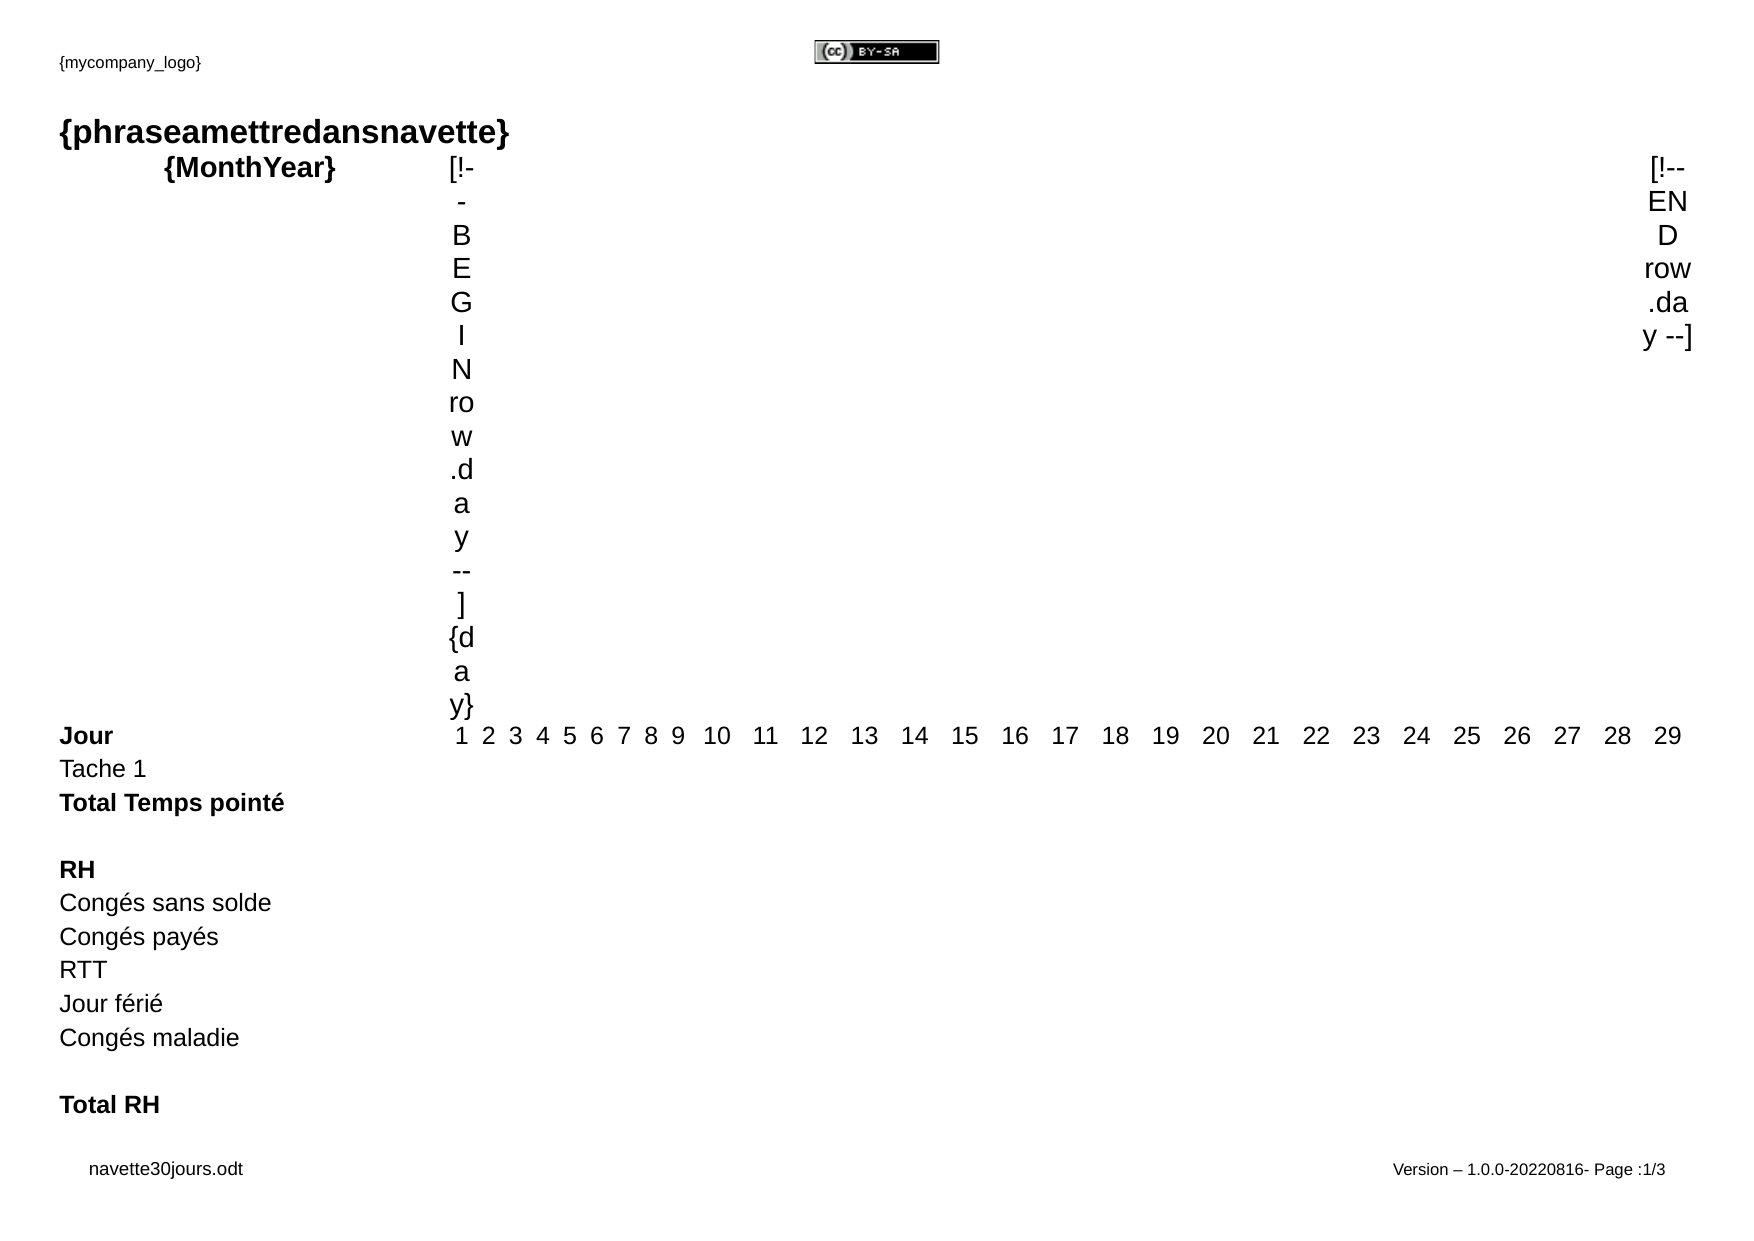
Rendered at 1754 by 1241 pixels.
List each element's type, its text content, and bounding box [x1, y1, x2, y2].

table_cell [692, 1023, 742, 1056]
table_cell [1592, 855, 1642, 888]
table_cell [440, 989, 448, 1023]
table_cell [448, 1056, 475, 1090]
table_cell [1442, 855, 1492, 888]
table_cell [1040, 855, 1090, 888]
table_cell [638, 1023, 664, 1056]
table_cell [638, 788, 664, 821]
table_cell [448, 922, 475, 956]
table_header [990, 151, 1040, 721]
table_cell [789, 1023, 839, 1056]
table_cell [692, 1090, 742, 1123]
table_cell [742, 821, 789, 855]
table_cell [839, 989, 889, 1023]
table_cell 28 [1592, 721, 1642, 754]
table_cell [610, 855, 637, 888]
table_cell 2 [475, 721, 502, 754]
table_cell [742, 989, 789, 1023]
table_cell [502, 855, 529, 888]
table_cell [1191, 889, 1241, 922]
table_header [1040, 151, 1090, 721]
table_cell [1442, 821, 1492, 855]
table_header [1442, 151, 1492, 721]
table_cell [1241, 922, 1291, 956]
table_cell [1191, 989, 1241, 1023]
table_cell [448, 956, 475, 989]
table_cell 11 [742, 721, 789, 754]
table_cell [556, 754, 583, 788]
table_cell [1341, 788, 1391, 821]
table_cell [839, 889, 889, 922]
table_cell [839, 922, 889, 956]
table_cell [1140, 754, 1191, 788]
table_cell [1391, 989, 1442, 1023]
table_cell [789, 889, 839, 922]
table_cell [1643, 989, 1693, 1023]
table_cell [529, 754, 556, 788]
table_cell 24 [1391, 721, 1442, 754]
table_cell [583, 1090, 610, 1123]
table_cell [1492, 821, 1542, 855]
table_cell [1492, 1090, 1542, 1123]
table_cell [990, 855, 1040, 888]
table_cell [448, 1023, 475, 1056]
table_cell [638, 889, 664, 922]
table_cell [448, 788, 475, 821]
table_cell [638, 754, 664, 788]
table_cell [839, 1056, 889, 1090]
table_cell [448, 855, 475, 888]
table_cell [1140, 956, 1191, 989]
table_cell [556, 889, 583, 922]
table_cell [692, 889, 742, 922]
table_cell [990, 788, 1040, 821]
table_cell [742, 1090, 789, 1123]
table_cell [1442, 922, 1492, 956]
table_cell RH [59, 855, 440, 888]
table_cell [583, 754, 610, 788]
table_header [1592, 151, 1642, 721]
table_cell [1040, 922, 1090, 956]
table_cell [1291, 821, 1341, 855]
table_cell 7 [610, 721, 637, 754]
table_cell 12 [789, 721, 839, 754]
table_cell [789, 754, 839, 788]
table_cell [1542, 956, 1592, 989]
table_cell [440, 855, 448, 888]
table_cell [665, 1023, 692, 1056]
table_cell RTT [59, 956, 440, 989]
table_cell [665, 855, 692, 888]
table_cell [529, 821, 556, 855]
table_header {MonthYear} [59, 151, 440, 721]
table_header [556, 151, 583, 721]
table_header [1090, 151, 1140, 721]
table_cell [665, 754, 692, 788]
table_cell [1040, 788, 1090, 821]
table_cell [1341, 821, 1391, 855]
table_cell [502, 989, 529, 1023]
table_cell [475, 956, 502, 989]
table_cell [610, 821, 637, 855]
table_cell [692, 754, 742, 788]
table_cell [502, 1023, 529, 1056]
table_header [1140, 151, 1191, 721]
table_cell [1492, 788, 1542, 821]
table_cell [440, 721, 448, 754]
table_cell [1542, 754, 1592, 788]
table_cell [610, 754, 637, 788]
table_cell 6 [583, 721, 610, 754]
table_cell [1241, 1090, 1291, 1123]
table_cell [889, 922, 939, 956]
table_cell [638, 1090, 664, 1123]
table_cell [1040, 989, 1090, 1023]
table_cell [1291, 1056, 1341, 1090]
table_header [1391, 151, 1442, 721]
table_cell [1492, 922, 1542, 956]
table_header [692, 151, 742, 721]
table_cell [475, 788, 502, 821]
table_cell [638, 956, 664, 989]
table_cell [665, 956, 692, 989]
table_cell [990, 1090, 1040, 1123]
table_cell [1140, 855, 1191, 888]
table_cell [889, 754, 939, 788]
table_cell [889, 1023, 939, 1056]
table_cell [839, 1023, 889, 1056]
table_cell [1391, 821, 1442, 855]
table_cell [1643, 788, 1693, 821]
table_cell [1391, 1056, 1442, 1090]
table_cell [990, 889, 1040, 922]
table_cell 18 [1090, 721, 1140, 754]
table_cell [889, 889, 939, 922]
table_cell [1391, 1023, 1442, 1056]
table_cell [940, 855, 990, 888]
table_cell [583, 855, 610, 888]
table_cell [529, 855, 556, 888]
table_header [638, 151, 664, 721]
table_cell [59, 821, 440, 855]
table_header [1241, 151, 1291, 721]
table_cell [1592, 1023, 1642, 1056]
table_header [1492, 151, 1542, 721]
table_cell Jour [59, 721, 440, 754]
table_header [940, 151, 990, 721]
table_cell [1140, 1056, 1191, 1090]
table_cell 19 [1140, 721, 1191, 754]
table_cell [990, 989, 1040, 1023]
table_cell [1090, 922, 1140, 956]
table_cell [692, 989, 742, 1023]
table_cell [556, 788, 583, 821]
table_cell [610, 889, 637, 922]
table_cell [440, 956, 448, 989]
table_cell [610, 1023, 637, 1056]
table_header [475, 151, 502, 721]
table_cell [742, 889, 789, 922]
table_cell [1341, 922, 1391, 956]
table_cell [940, 754, 990, 788]
table_cell [1643, 956, 1693, 989]
table_cell [742, 922, 789, 956]
table_header [889, 151, 939, 721]
table_cell [1291, 922, 1341, 956]
table_cell [1341, 1023, 1391, 1056]
table_cell [610, 788, 637, 821]
table_cell [1191, 788, 1241, 821]
table_cell [1291, 1023, 1341, 1056]
table_cell [1492, 855, 1542, 888]
table_cell [1040, 821, 1090, 855]
table_cell [1140, 922, 1191, 956]
table_cell [889, 956, 939, 989]
table_cell [583, 1056, 610, 1090]
table_cell [1542, 1056, 1592, 1090]
table_cell [1542, 1090, 1592, 1123]
table_cell 26 [1492, 721, 1542, 754]
table_cell [1391, 855, 1442, 888]
table_cell [889, 821, 939, 855]
table_cell [692, 956, 742, 989]
table_cell [1040, 1090, 1090, 1123]
table_cell [889, 855, 939, 888]
table_cell [1592, 821, 1642, 855]
table_cell [448, 1090, 475, 1123]
table_cell [529, 922, 556, 956]
table_cell [448, 821, 475, 855]
table_cell [889, 1056, 939, 1090]
table_cell [475, 821, 502, 855]
table_cell [1492, 889, 1542, 922]
table_cell [556, 1056, 583, 1090]
table_header [839, 151, 889, 721]
table_cell 13 [839, 721, 889, 754]
table_cell [839, 956, 889, 989]
table_cell [638, 922, 664, 956]
table_cell [440, 922, 448, 956]
table_cell [1291, 1090, 1341, 1123]
table_cell [1542, 889, 1592, 922]
table_cell [1442, 1090, 1492, 1123]
table_cell [1341, 754, 1391, 788]
table_cell [1542, 1023, 1592, 1056]
table_cell [1542, 855, 1592, 888]
table_cell [789, 989, 839, 1023]
table_cell [789, 855, 839, 888]
table_cell [1291, 956, 1341, 989]
table_cell [1341, 956, 1391, 989]
table_header [1341, 151, 1391, 721]
table_cell [940, 1056, 990, 1090]
table_cell [475, 889, 502, 922]
table_cell [1442, 754, 1492, 788]
table_cell 4 [529, 721, 556, 754]
table_cell [665, 821, 692, 855]
table_cell [1592, 1056, 1642, 1090]
table_cell [638, 1056, 664, 1090]
table_cell [1241, 956, 1291, 989]
table_header [583, 151, 610, 721]
table_cell [1592, 989, 1642, 1023]
table_cell [610, 1056, 637, 1090]
table_cell [1442, 889, 1492, 922]
table_cell [502, 889, 529, 922]
table_cell [440, 1056, 448, 1090]
table_cell [1090, 1056, 1140, 1090]
table_cell [839, 788, 889, 821]
table_cell [475, 855, 502, 888]
table_cell [742, 956, 789, 989]
table_cell [940, 989, 990, 1023]
table_cell [1191, 821, 1241, 855]
table_cell [990, 821, 1040, 855]
table_cell 9 [665, 721, 692, 754]
table_cell [1492, 1023, 1542, 1056]
table_cell [742, 754, 789, 788]
table_cell 27 [1542, 721, 1592, 754]
table_cell [1191, 1056, 1241, 1090]
table_cell [583, 788, 610, 821]
table_cell [1341, 889, 1391, 922]
table_cell [1643, 1056, 1693, 1090]
table_cell [502, 1090, 529, 1123]
table_cell [1592, 956, 1642, 989]
table_cell [475, 754, 502, 788]
table_cell [1542, 922, 1592, 956]
table_cell [1241, 788, 1291, 821]
table_header [440, 151, 448, 721]
table_cell [583, 889, 610, 922]
table_cell [448, 889, 475, 922]
table_cell 23 [1341, 721, 1391, 754]
table_cell [1191, 956, 1241, 989]
table_cell [59, 1056, 440, 1090]
table_cell [1291, 855, 1341, 888]
table_cell [1542, 821, 1592, 855]
table_cell [529, 889, 556, 922]
table_cell [583, 821, 610, 855]
table_cell [1492, 1056, 1542, 1090]
table_cell [789, 1056, 839, 1090]
table_cell [556, 1023, 583, 1056]
table_cell [665, 989, 692, 1023]
table_cell [529, 788, 556, 821]
table_cell [990, 754, 1040, 788]
table_cell [839, 821, 889, 855]
table_cell [1191, 1023, 1241, 1056]
table_cell Congés sans solde [59, 889, 440, 922]
table_cell [638, 989, 664, 1023]
table_cell [665, 788, 692, 821]
table_cell [1191, 922, 1241, 956]
table_cell 3 [502, 721, 529, 754]
table_cell [789, 922, 839, 956]
table_cell [1241, 821, 1291, 855]
table_cell [1542, 788, 1592, 821]
table_cell 17 [1040, 721, 1090, 754]
picture [814, 40, 940, 64]
table_cell [990, 922, 1040, 956]
table_cell [1391, 889, 1442, 922]
table_header [1542, 151, 1592, 721]
table_cell 16 [990, 721, 1040, 754]
table_cell [529, 1023, 556, 1056]
table_cell [440, 821, 448, 855]
table_cell [529, 1090, 556, 1123]
table_header [610, 151, 637, 721]
table_cell [610, 922, 637, 956]
table_cell [742, 788, 789, 821]
table_cell [1391, 922, 1442, 956]
table_cell [692, 1056, 742, 1090]
table_header [!-- BEGIN row.day --]{day} [448, 151, 475, 721]
table_cell [839, 1090, 889, 1123]
table_cell [940, 821, 990, 855]
table_cell [1442, 989, 1492, 1023]
table_cell [502, 821, 529, 855]
table_cell [556, 989, 583, 1023]
table_cell [1492, 956, 1542, 989]
table_cell [502, 754, 529, 788]
table_cell 14 [889, 721, 939, 754]
table_cell [1140, 1090, 1191, 1123]
table_cell Congés payés [59, 922, 440, 956]
table_cell 20 [1191, 721, 1241, 754]
table_cell [1090, 889, 1140, 922]
table_cell [940, 956, 990, 989]
table_cell [1643, 855, 1693, 888]
table_cell 29 [1643, 721, 1693, 754]
table_cell [583, 922, 610, 956]
table_cell [1341, 989, 1391, 1023]
table_cell [610, 1090, 637, 1123]
table_cell [742, 855, 789, 888]
table_cell [583, 1023, 610, 1056]
table_cell [1391, 754, 1442, 788]
table_cell 22 [1291, 721, 1341, 754]
table_cell [692, 922, 742, 956]
table_cell [1040, 956, 1090, 989]
table_cell [1391, 788, 1442, 821]
table_cell [665, 1056, 692, 1090]
table_cell [742, 1056, 789, 1090]
table_cell [889, 989, 939, 1023]
table_cell [529, 956, 556, 989]
table_cell [440, 889, 448, 922]
table_cell [1090, 788, 1140, 821]
table_cell [1140, 989, 1191, 1023]
table_cell [556, 821, 583, 855]
table_cell [475, 1090, 502, 1123]
table_cell [1241, 989, 1291, 1023]
table_cell [1090, 1090, 1140, 1123]
table_cell [1291, 788, 1341, 821]
table_cell [529, 1056, 556, 1090]
table_cell [475, 989, 502, 1023]
table_cell [1191, 1090, 1241, 1123]
table_cell [1592, 754, 1642, 788]
table_header [502, 151, 529, 721]
table_header [789, 151, 839, 721]
table_cell [440, 1023, 448, 1056]
table_header [1191, 151, 1241, 721]
table_cell [1241, 889, 1291, 922]
table_cell [529, 989, 556, 1023]
table_cell [665, 889, 692, 922]
table_cell [1643, 889, 1693, 922]
table_cell [1090, 956, 1140, 989]
table_cell [1643, 1023, 1693, 1056]
table_cell [502, 1056, 529, 1090]
table_cell [475, 1023, 502, 1056]
table_cell [1090, 1023, 1140, 1056]
table_cell Tache 1 [59, 754, 440, 788]
table_cell [1391, 956, 1442, 989]
table_cell [789, 1090, 839, 1123]
table_cell [440, 1090, 448, 1123]
table_cell [1040, 889, 1090, 922]
table_cell [692, 821, 742, 855]
table_cell [665, 922, 692, 956]
table_cell [990, 956, 1040, 989]
table_cell [1090, 855, 1140, 888]
table_cell [1442, 1056, 1492, 1090]
table_cell [448, 989, 475, 1023]
table_cell [839, 855, 889, 888]
text {phraseamettredansnavette} [59, 112, 1695, 151]
table_cell [1241, 1023, 1291, 1056]
table_header [529, 151, 556, 721]
table_cell [1140, 889, 1191, 922]
table_cell [692, 855, 742, 888]
table_cell 15 [940, 721, 990, 754]
table_cell 25 [1442, 721, 1492, 754]
table_cell [556, 922, 583, 956]
table_cell [1442, 956, 1492, 989]
table_cell 5 [556, 721, 583, 754]
table_cell [1542, 989, 1592, 1023]
table_cell [1442, 788, 1492, 821]
table_cell [1592, 889, 1642, 922]
table_cell [1140, 788, 1191, 821]
table_cell [475, 1056, 502, 1090]
table_cell [1291, 754, 1341, 788]
table_cell [1040, 1023, 1090, 1056]
table_cell [889, 1090, 939, 1123]
table_cell [1643, 821, 1693, 855]
table_cell [940, 889, 990, 922]
table_cell Jour férié [59, 989, 440, 1023]
table_cell [990, 1023, 1040, 1056]
table_cell [502, 922, 529, 956]
table_cell [475, 922, 502, 956]
table_cell [1643, 922, 1693, 956]
table_cell [1090, 989, 1140, 1023]
table_cell [1090, 754, 1140, 788]
table_cell [889, 788, 939, 821]
table_cell [789, 788, 839, 821]
table_cell [789, 956, 839, 989]
table_cell [1241, 855, 1291, 888]
table_cell [1341, 855, 1391, 888]
table_cell [638, 821, 664, 855]
table_cell [1643, 1090, 1693, 1123]
table_cell [1291, 989, 1341, 1023]
table_cell [1592, 922, 1642, 956]
table_cell [440, 788, 448, 821]
table_cell [940, 1023, 990, 1056]
table_header [!-- END row.day --] [1643, 151, 1693, 721]
table_cell 1 [448, 721, 475, 754]
table_header [665, 151, 692, 721]
table_cell [1040, 754, 1090, 788]
table_cell [940, 922, 990, 956]
table_cell [1241, 1056, 1291, 1090]
table_cell [1643, 754, 1693, 788]
table_cell Total Temps pointé [59, 788, 440, 821]
table_cell [638, 855, 664, 888]
table_cell Congés maladie [59, 1023, 440, 1056]
table_cell [610, 989, 637, 1023]
table_cell Total RH [59, 1090, 440, 1123]
table_cell [1140, 1023, 1191, 1056]
table_cell [1391, 1090, 1442, 1123]
table_cell [556, 956, 583, 989]
table_cell [940, 788, 990, 821]
table_cell [1291, 889, 1341, 922]
table_cell [1090, 821, 1140, 855]
table_cell [556, 1090, 583, 1123]
table_header [742, 151, 789, 721]
table_cell [1040, 1056, 1090, 1090]
table_cell [1442, 1023, 1492, 1056]
table_cell [440, 754, 448, 788]
table_cell [1492, 989, 1542, 1023]
table_cell [839, 754, 889, 788]
table_cell [1241, 754, 1291, 788]
table_cell [1191, 754, 1241, 788]
table_cell [940, 1090, 990, 1123]
table_cell [448, 754, 475, 788]
table_cell [556, 855, 583, 888]
table_cell [502, 956, 529, 989]
table_cell [1592, 1090, 1642, 1123]
table_cell [583, 956, 610, 989]
table_cell [789, 821, 839, 855]
table_cell [1592, 788, 1642, 821]
table_cell [742, 1023, 789, 1056]
table_cell 21 [1241, 721, 1291, 754]
table_cell [1140, 821, 1191, 855]
table_cell [502, 788, 529, 821]
table_cell [1341, 1090, 1391, 1123]
table_cell [692, 788, 742, 821]
table_header [1291, 151, 1341, 721]
table_cell [1191, 855, 1241, 888]
table_cell [1341, 1056, 1391, 1090]
table_cell 8 [638, 721, 664, 754]
table_cell [610, 956, 637, 989]
table_cell [1492, 754, 1542, 788]
table_cell 10 [692, 721, 742, 754]
table_cell [990, 1056, 1040, 1090]
table_cell [583, 989, 610, 1023]
table_cell [665, 1090, 692, 1123]
